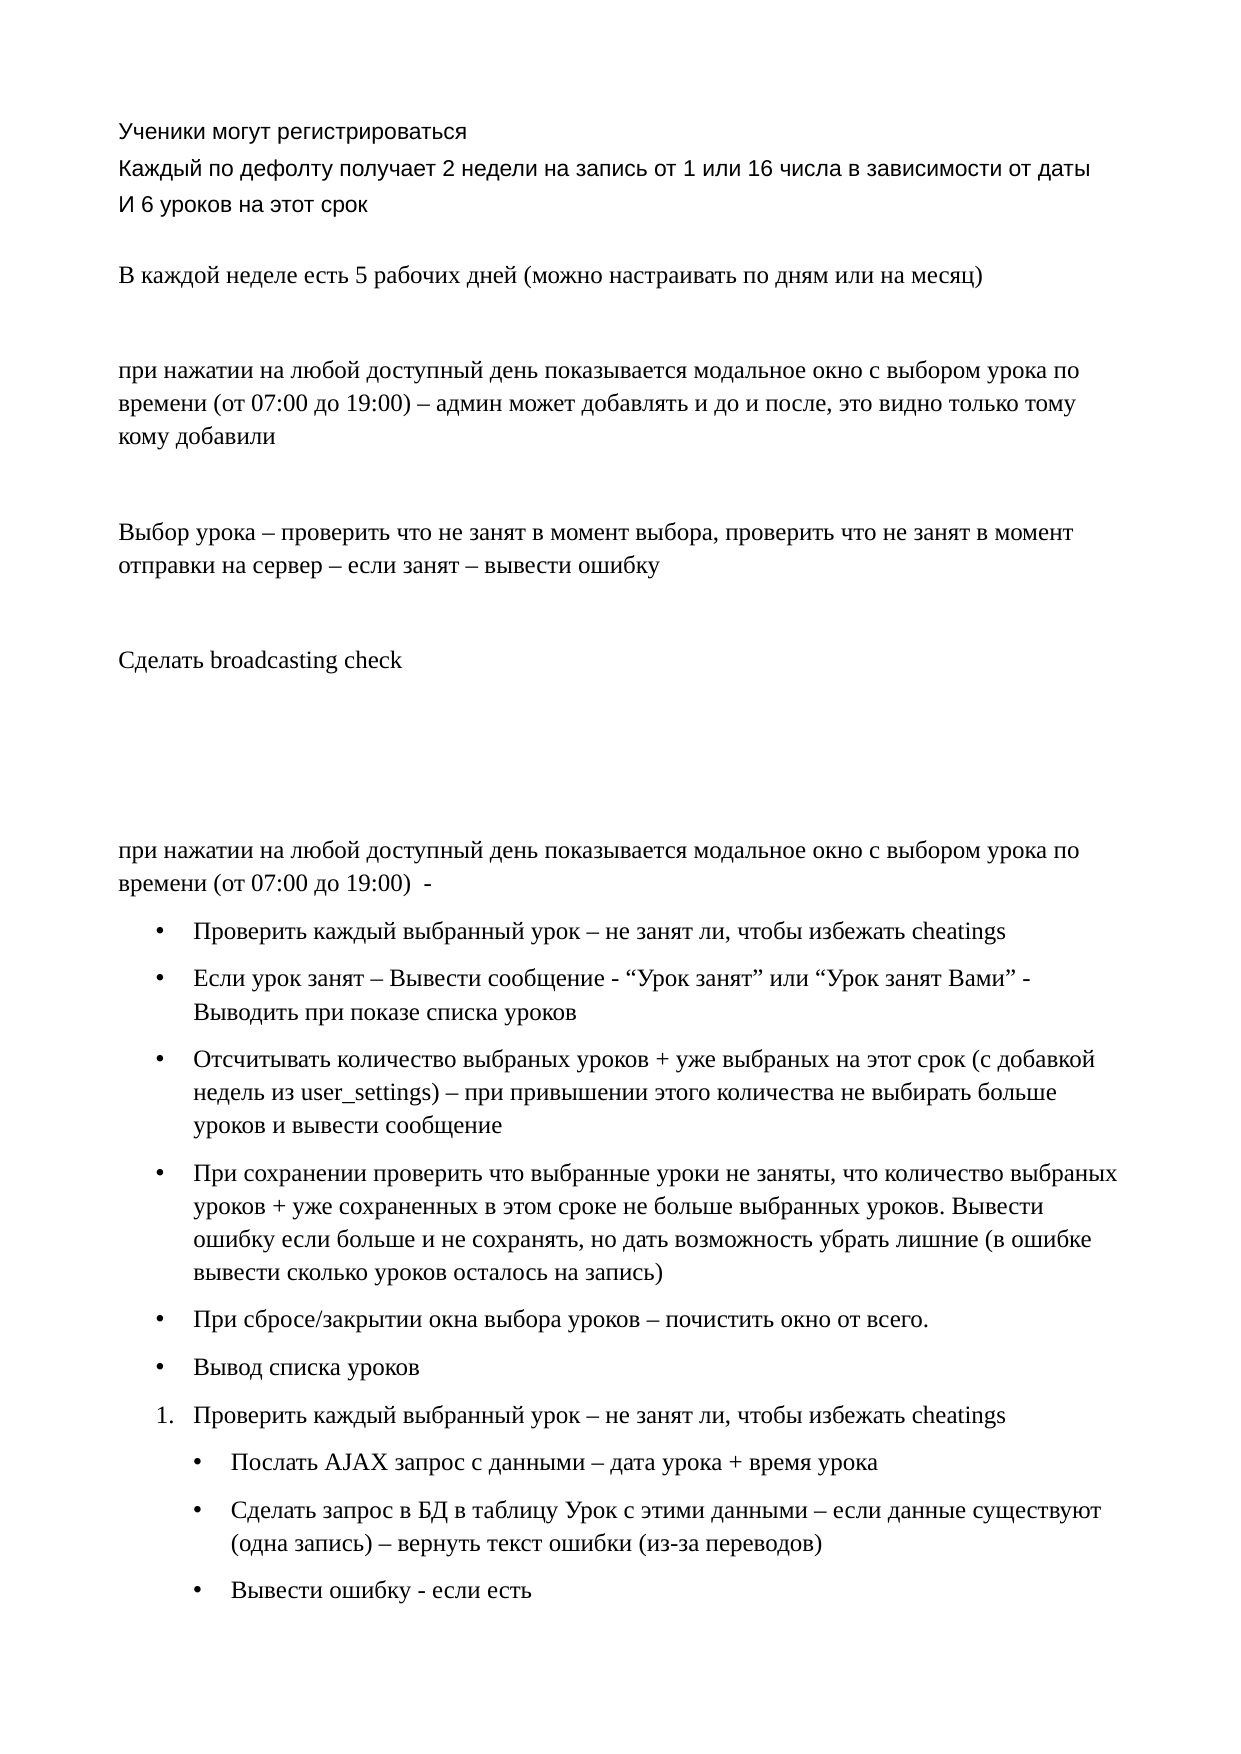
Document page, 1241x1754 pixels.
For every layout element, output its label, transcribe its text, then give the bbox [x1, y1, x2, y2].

list Отсчитывать количество выбраных уроков + уже выбраных на этот срок (с добавкой недель из user_settings) – при привышении этого количества не выбирать больше уроков и вывести сообщение [156, 1044, 1122, 1139]
text Каждый по дефолту получает 2 недели на запись от 1 или 16 числа в зависимости от даты [118, 154, 1122, 181]
list При сохранении проверить что выбранные уроки не заняты, что количество выбраных уроков + уже сохраненных в этом сроке не больше выбранных уроков. Вывести ошибку если больше и не сохранять, но дать возможность убрать лишние (в ошибке вывести сколько уроков осталось на запись) [156, 1158, 1122, 1286]
text Выбор урока – проверить что не занят в момент выбора, проверить что не занят в момент отправки на сервер – если занят – вывести ошибку [118, 517, 1122, 578]
list Сделать запрос в БД в таблицу Урок с этими данными – если данные существуют (одна запись) – вернуть текст ошибки (из-за переводов) [193, 1495, 1122, 1557]
text при нажатии на любой доступный день показывается модальное окно с выбором урока по времени (от 07:00 до 19:00) – админ может добавлять и до и после, это видно только тому кому добавили [118, 355, 1122, 450]
list Проверить каждый выбранный урок – не занят ли, чтобы избежать cheatings [156, 1400, 1122, 1428]
list Проверить каждый выбранный урок – не занят ли, чтобы избежать cheatings [156, 916, 1122, 945]
text И 6 уроков на этот срок [118, 191, 1122, 217]
list Послать AJAX запрос с данными – дата урока + время урока [193, 1447, 1122, 1476]
list Если урок занят – Вывести сообщение - “Урок занят” или “Урок занят Вами” - Выводить при показе списка уроков [156, 963, 1122, 1025]
list Вывести ошибку - если есть [193, 1576, 1122, 1604]
list При сбросе/закрытии окна выбора уроков – почистить окно от всего. [156, 1304, 1122, 1333]
text В каждой неделе есть 5 рабочих дней (можно настраивать по дням или на месяц) [118, 227, 1122, 289]
text при нажатии на любой доступный день показывается модальное окно с выбором урока по времени (от 07:00 до 19:00) - [118, 835, 1122, 897]
list Вывод списка уроков [156, 1352, 1122, 1381]
text Сделать broadcasting check [118, 645, 1122, 674]
text Ученики могут регистрироваться [118, 118, 1122, 144]
